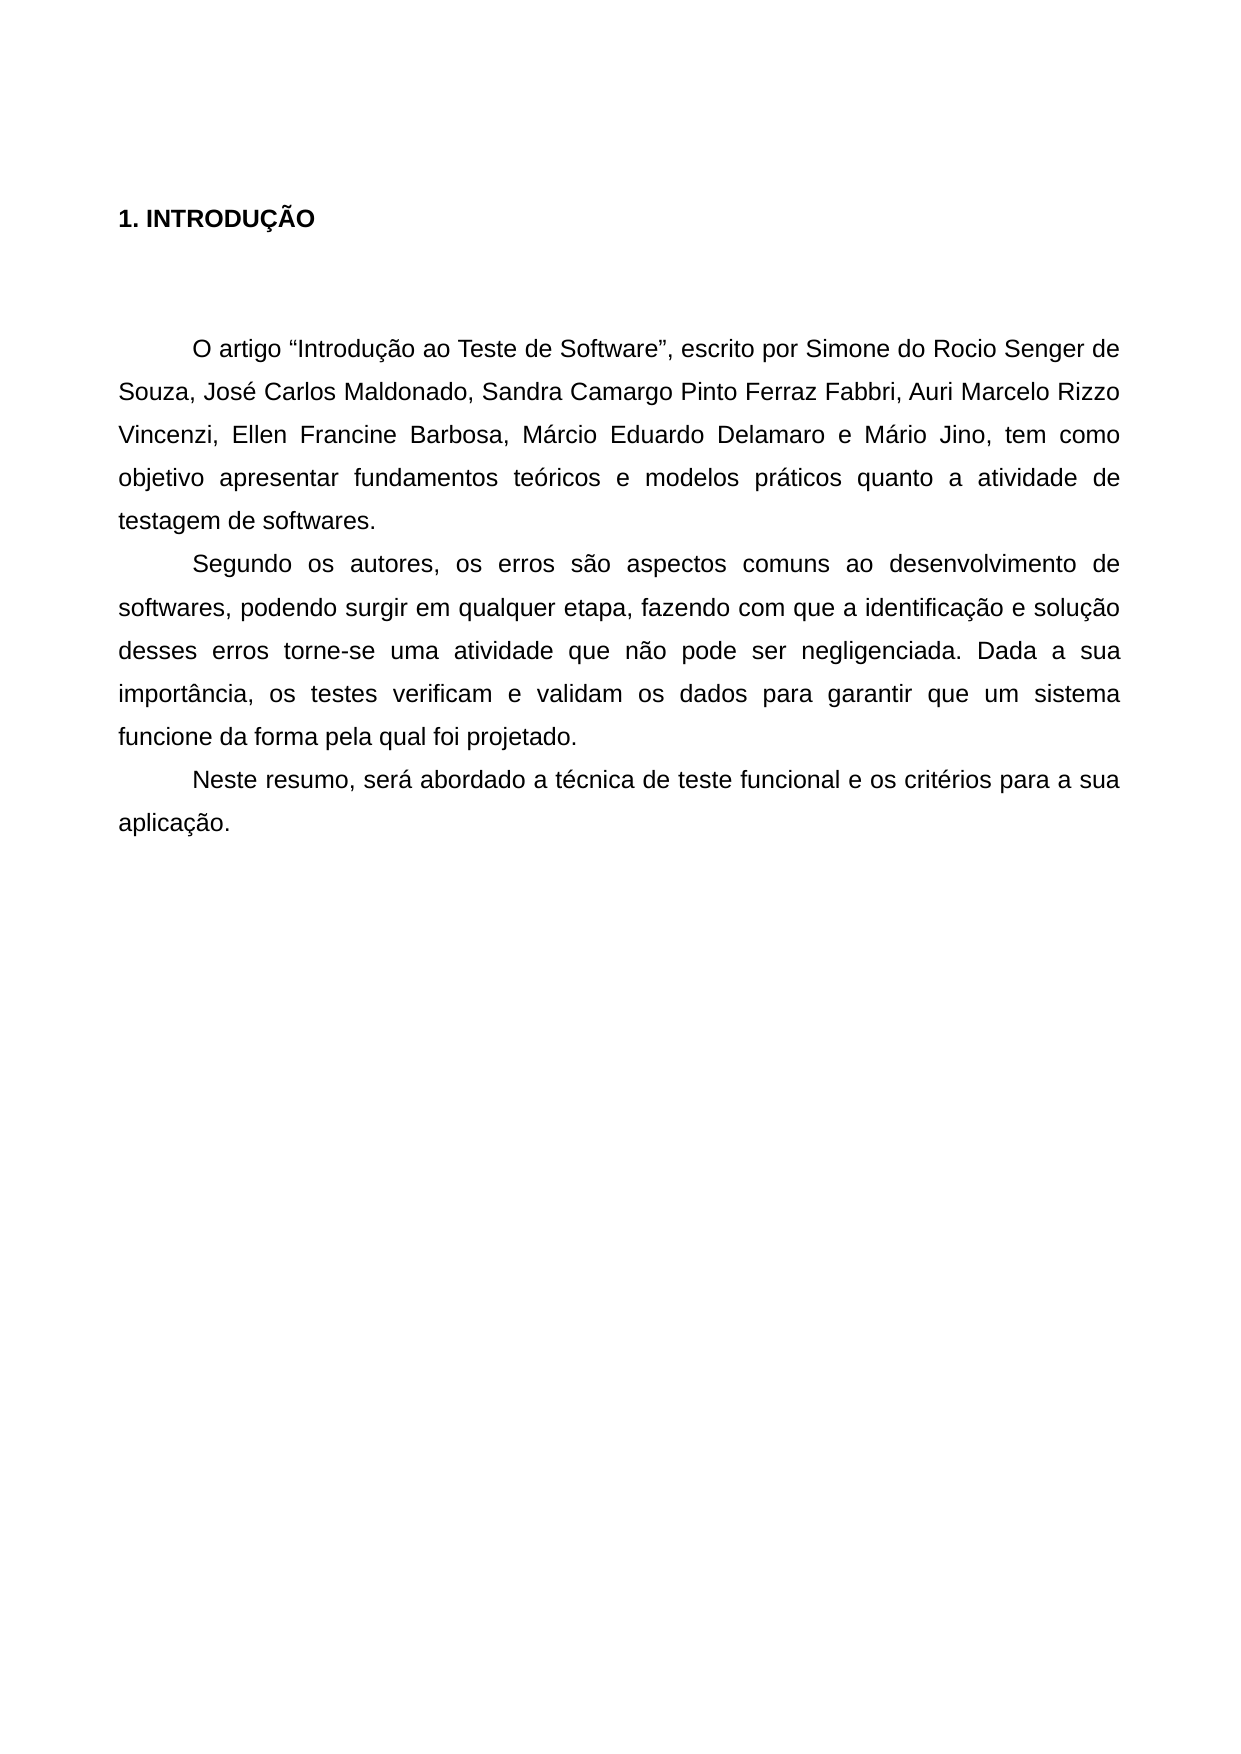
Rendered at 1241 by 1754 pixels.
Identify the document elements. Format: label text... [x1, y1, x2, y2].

text O artigo “Introdução ao Teste de Software”, escrito por Simone do Rocio Senger de Souza, José Carlos Maldonado, Sandra Camargo Pinto Ferraz Fabbri, Auri Marcelo Rizzo Vincenzi, Ellen Francine Barbosa, Márcio Eduardo Delamaro e Mário Jino, tem como objetivo apresentar fundamentos teóricos e modelos práticos quanto a atividade de testagem de softwares. [118, 334, 1122, 535]
text Segundo os autores, os erros são aspectos comuns ao desenvolvimento de softwares, podendo surgir em qualquer etapa, fazendo com que a identificação e solução desses erros torne-se uma atividade que não pode ser negligenciada. Dada a sua importância, os testes verificam e validam os dados para garantir que um sistema funcione da forma pela qual foi projetado. [118, 549, 1122, 751]
text Neste resumo, será abordado a técnica de teste funcional e os critérios para a sua aplicação. [118, 765, 1122, 837]
text 1. INTRODUÇÃO [118, 204, 1122, 233]
